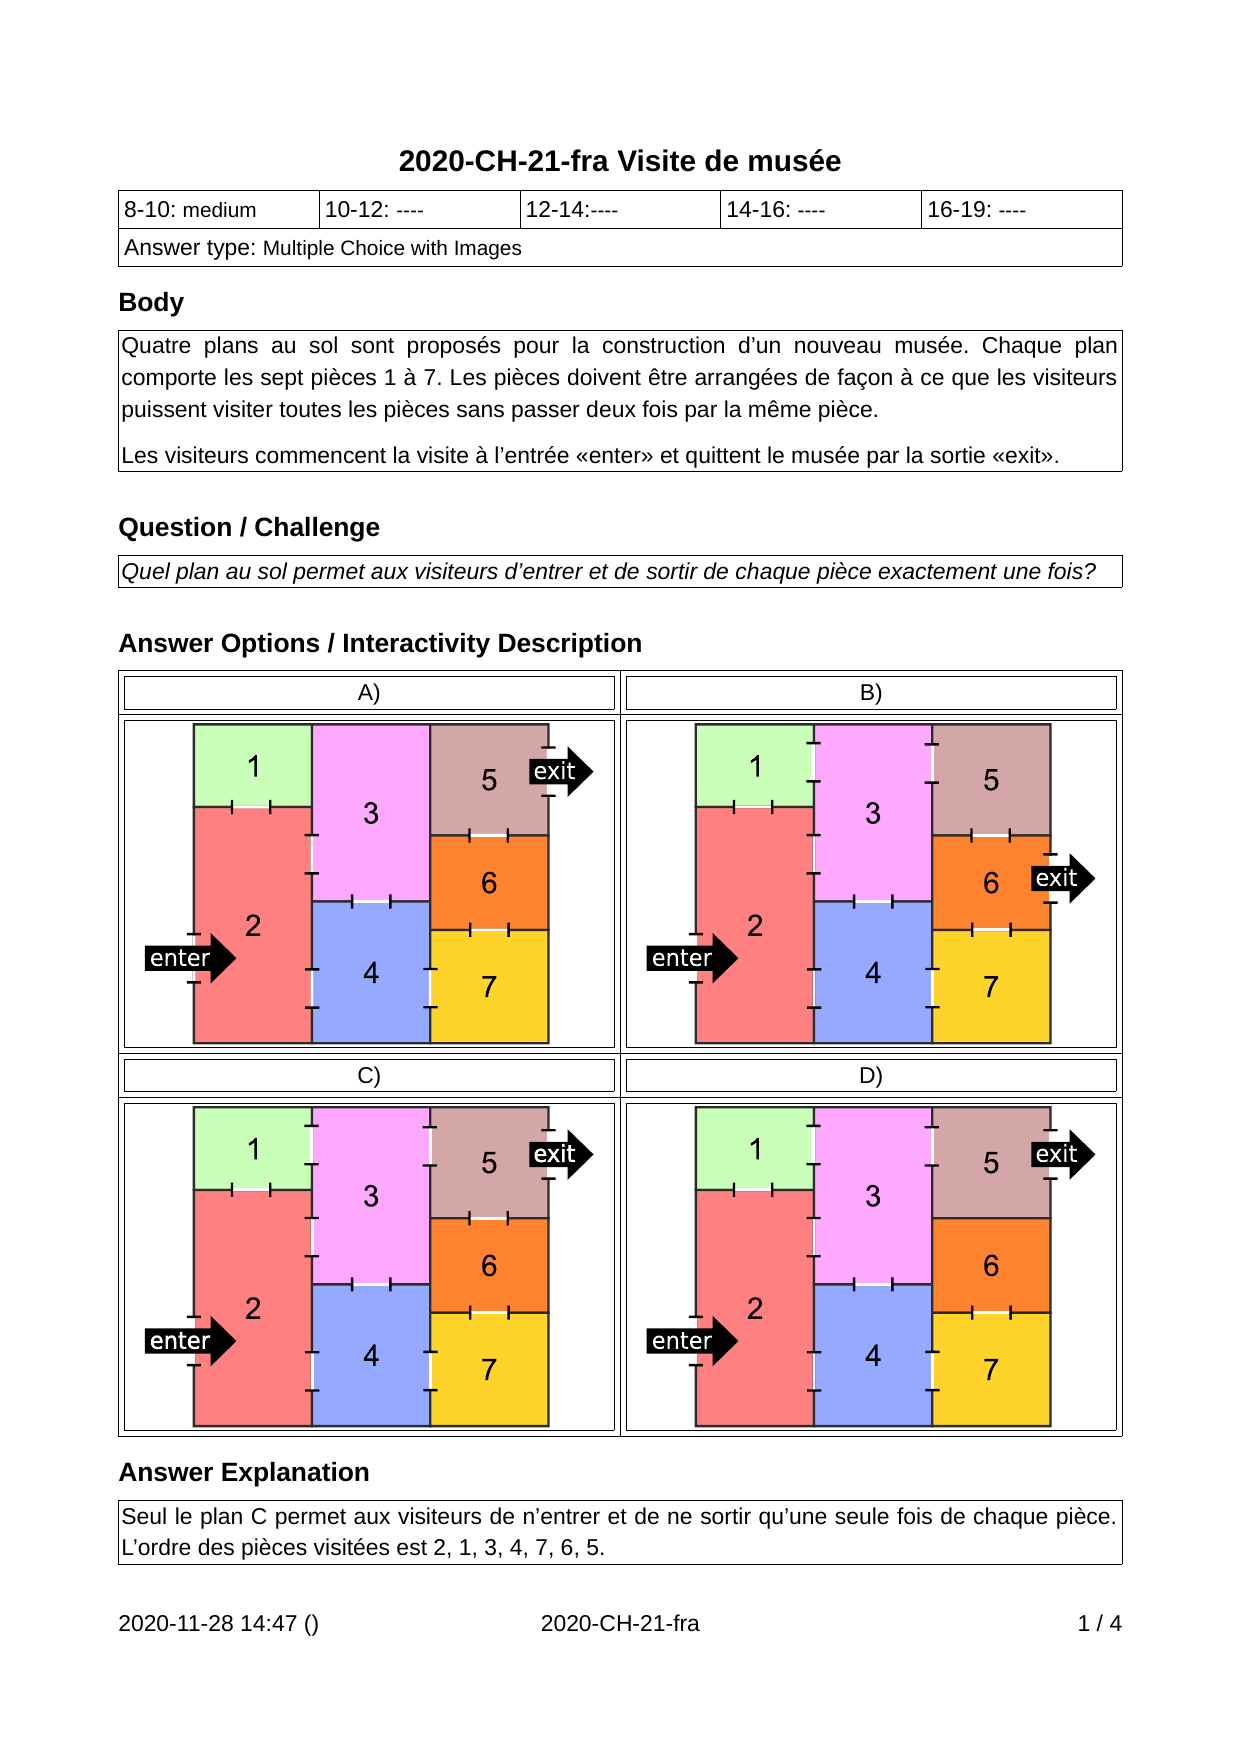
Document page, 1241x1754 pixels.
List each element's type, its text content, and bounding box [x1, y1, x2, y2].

subtitle 2020-CH-21-fra Visite de musée [118, 143, 1122, 177]
table_header 16-19: ---- [922, 191, 1122, 228]
subtitle Question / Challenge [118, 512, 1122, 542]
text Quel plan au sol permet aux visiteurs d’entrer et de sortir de chaque pièce exactement une fois? [119, 556, 1122, 587]
subtitle Answer Explanation [118, 1457, 1122, 1487]
table_header A) [119, 671, 620, 714]
table_cell Answer type: Multiple Choice with Images [119, 229, 1122, 266]
table_cell D) [621, 1054, 1122, 1097]
table_header 8-10: medium [119, 191, 319, 228]
subtitle Body [118, 287, 1122, 317]
text Quatre plans au sol sont proposés pour la construction d’un nouveau musée. Chaque plan comporte les sept pièces 1 à 7. Les pièces doivent être arrangées de façon à ce que les visiteurs puissent visiter toutes les pièces sans passer deux fois par la même pièce. [119, 331, 1122, 422]
table_header 10-12: ---- [320, 191, 520, 228]
table_header B) [621, 671, 1122, 714]
subtitle Answer Options / Interactivity Description [118, 628, 1122, 658]
table_cell [119, 715, 620, 1053]
table_header 12-14:---- [521, 191, 720, 228]
table_cell [621, 715, 1122, 1053]
table_cell C) [119, 1054, 620, 1097]
table_header 14-16: ---- [721, 191, 921, 228]
text Seul le plan C permet aux visiteurs de n’entrer et de ne sortir qu’une seule fois de chaque pièce. L’ordre des pièces visitées est 2, 1, 3, 4, 7, 6, 5. [119, 1501, 1122, 1564]
text Les visiteurs commencent la visite à l’entrée «enter» et quittent le musée par la sortie «exit». [119, 439, 1122, 471]
table_cell [621, 1098, 1122, 1436]
table_cell [119, 1098, 620, 1436]
